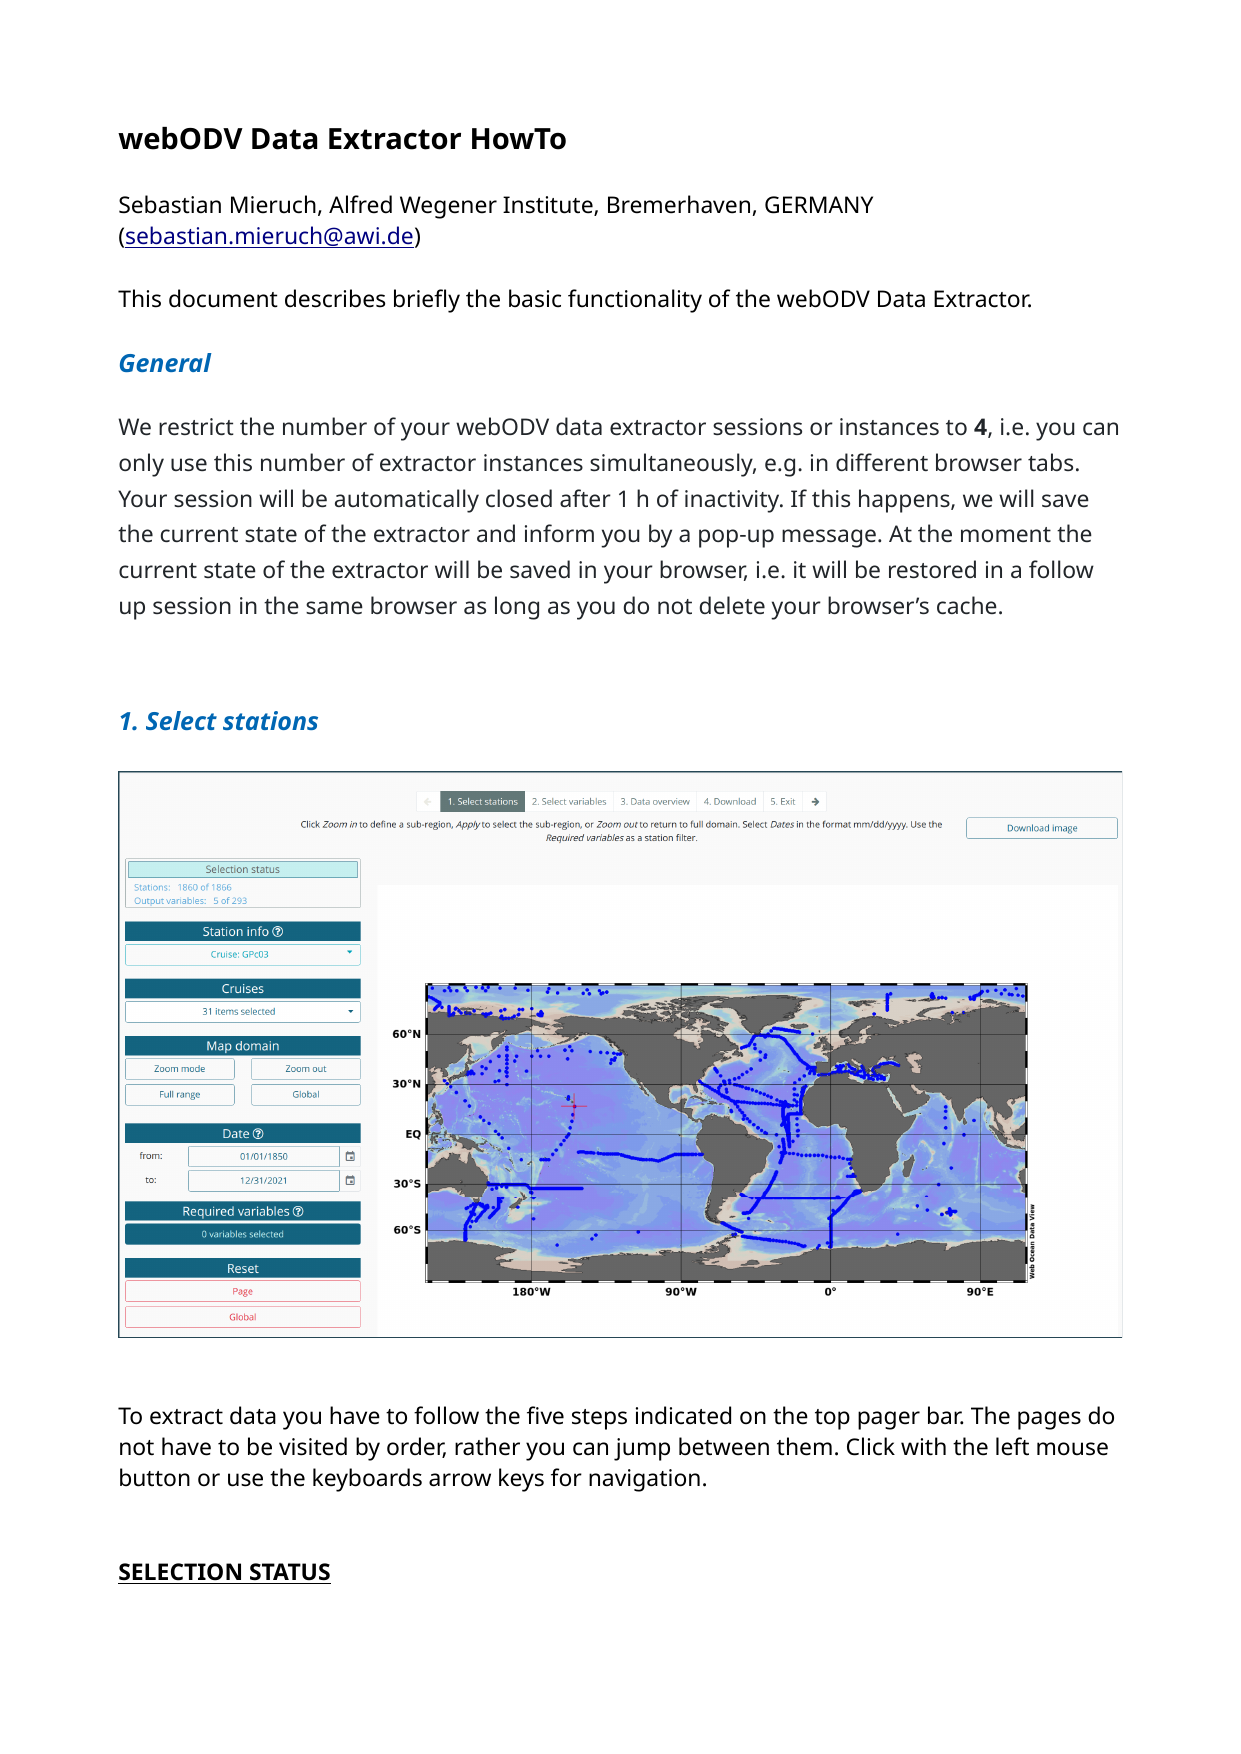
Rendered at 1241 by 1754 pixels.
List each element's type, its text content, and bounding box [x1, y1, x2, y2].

text General [118, 345, 1122, 379]
text 1. Select stations [118, 703, 1122, 737]
text This document describes briefly the basic functionality of the webODV Data Extractor. [118, 283, 1122, 314]
picture [118, 771, 1123, 1338]
text Sebastian Mieruch, Alfred Wegener Institute, Bremerhaven, GERMANY (sebastian.mieruch@awi.de) [118, 189, 1122, 252]
text We restrict the number of your webODV data extractor sessions or instances to 4, i.e. you can only use this number of extractor instances simultaneously, e.g. in different browser tabs. Your session will be automatically closed after 1 h of inactivity. If this happens, we will save the current state of the extractor and inform you by a pop-up message. At the moment the current state of the extractor will be saved in your browser, i.e. it will be restored in a follow up session in the same browser as long as you do not delete your browser’s cache. [118, 411, 1122, 622]
text webODV Data Extractor HowTo [118, 118, 1122, 158]
text To extract data you have to follow the five steps indicated on the top pager bar. The pages do not have to be visited by order, rather you can jump between them. Click with the left mouse button or use the keyboards arrow keys for navigation. [118, 1400, 1122, 1494]
text SELECTION STATUS [118, 1556, 1122, 1587]
